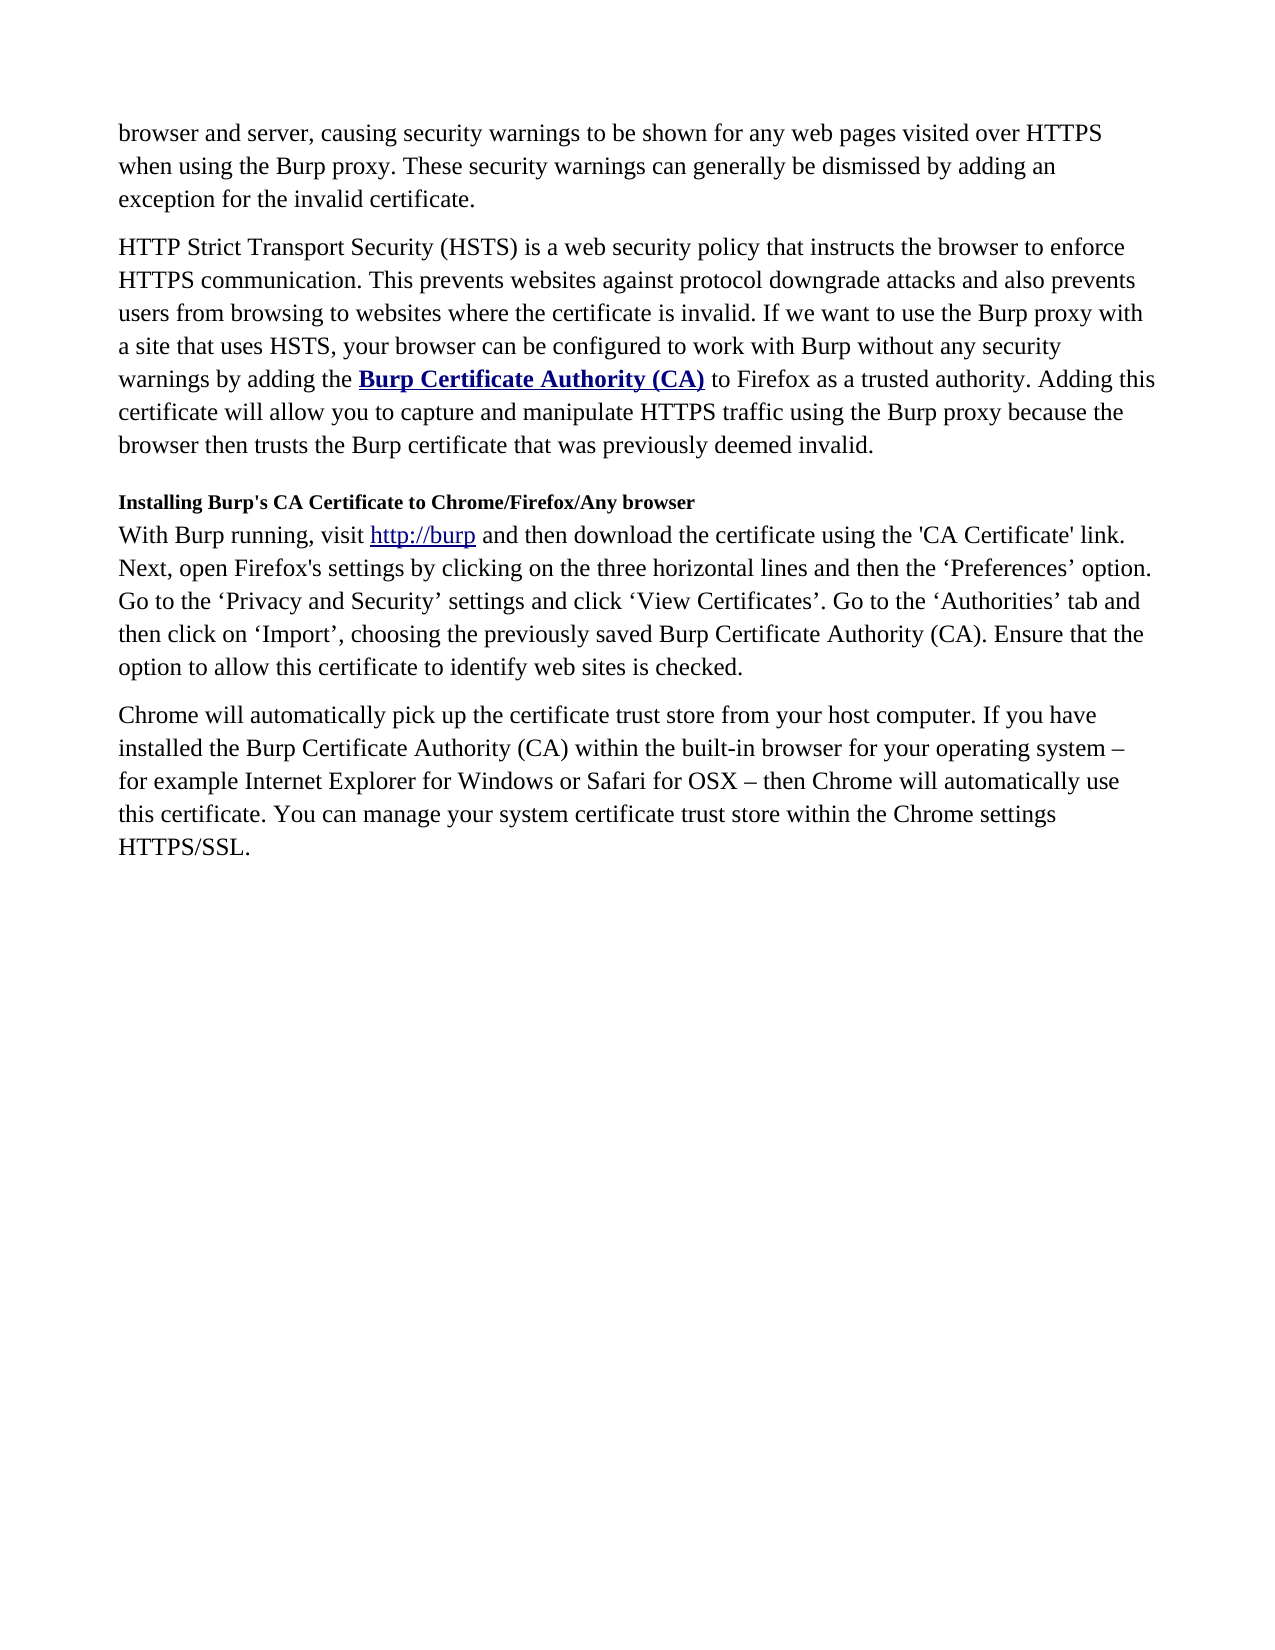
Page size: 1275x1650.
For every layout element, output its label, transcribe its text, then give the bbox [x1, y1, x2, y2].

subtitle Installing Burp's CA Certificate to Chrome/Firefox/Any browser [118, 490, 1157, 514]
text browser and server, causing security warnings to be shown for any web pages visited over HTTPS when using the Burp proxy. These security warnings can generally be dismissed by adding an exception for the invalid certificate. [118, 118, 1157, 213]
text HTTP Strict Transport Security (HSTS) is a web security policy that instructs the browser to enforce HTTPS communication. This prevents websites against protocol downgrade attacks and also prevents users from browsing to websites where the certificate is invalid. If we want to use the Burp proxy with a site that uses HSTS, your browser can be configured to work with Burp without any security warnings by adding the Burp Certificate Authority (CA) to Firefox as a trusted authority. Adding this certificate will allow you to capture and manipulate HTTPS traffic using the Burp proxy because the browser then trusts the Burp certificate that was previously deemed invalid. [118, 232, 1157, 459]
text Chrome will automatically pick up the certificate trust store from your host computer. If you have installed the Burp Certificate Authority (CA) within the built-in browser for your operating system – for example Internet Explorer for Windows or Safari for OSX – then Chrome will automatically use this certificate. You can manage your system certificate trust store within the Chrome settings HTTPS/SSL. [118, 700, 1157, 861]
text With Burp running, visit http://burp and then download the certificate using the 'CA Certificate' link. Next, open Firefox's settings by clicking on the three horizontal lines and then the ‘Preferences’ option. Go to the ‘Privacy and Security’ settings and click ‘View Certificates’. Go to the ‘Authorities’ tab and then click on ‘Import’, choosing the previously saved Burp Certificate Authority (CA). Ensure that the option to allow this certificate to identify web sites is checked. [118, 520, 1157, 681]
